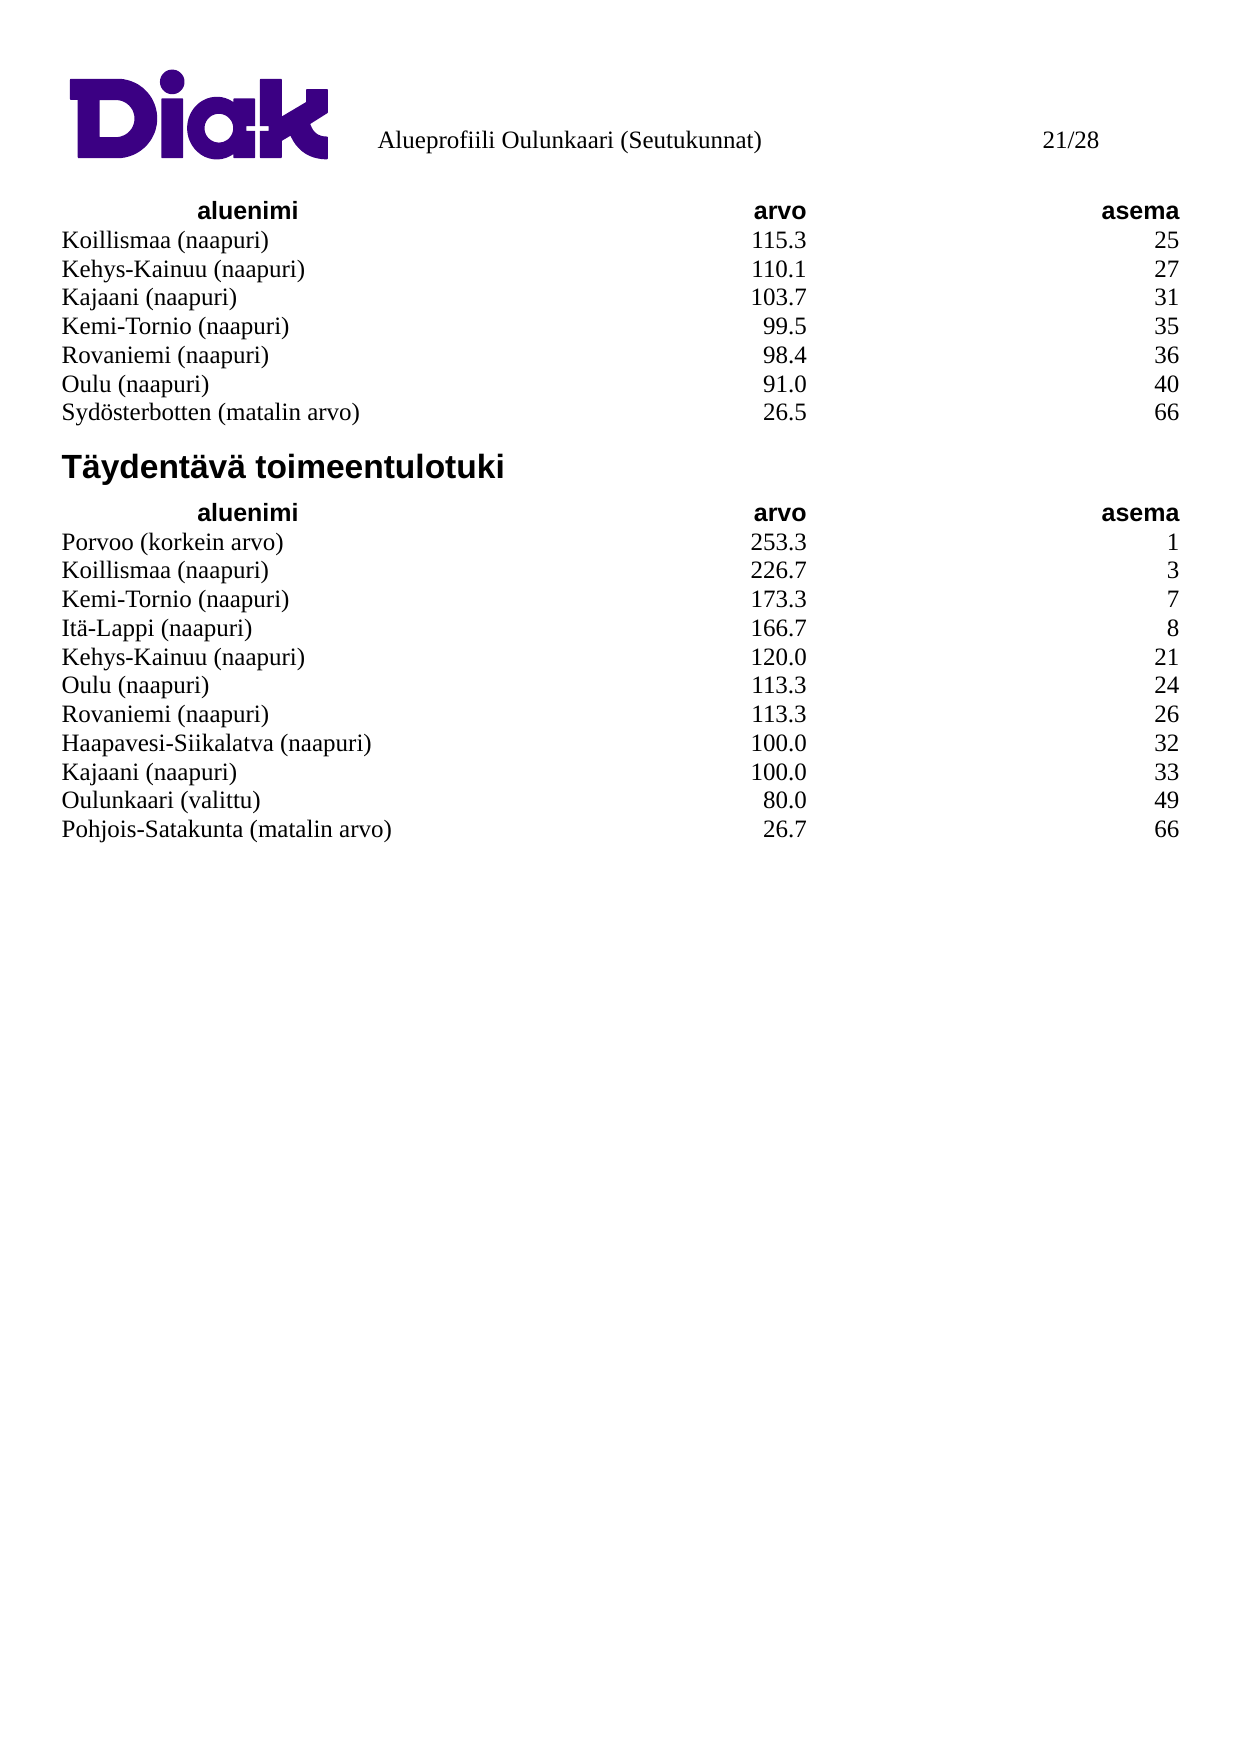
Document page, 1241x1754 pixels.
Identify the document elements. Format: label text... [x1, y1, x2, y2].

table_cell Oulunkaari (valittu) [61, 786, 434, 814]
table_cell 100.0 [434, 728, 806, 757]
table_cell 27 [806, 254, 1179, 282]
table_header aluenimi [61, 498, 434, 527]
table_header asema [806, 196, 1179, 225]
subtitle Täydentävä toimeentulotuki [61, 447, 1179, 486]
table_cell Kajaani (naapuri) [61, 757, 434, 786]
table_cell Haapavesi-Siikalatva (naapuri) [61, 728, 434, 757]
table_cell Sydösterbotten (matalin arvo) [61, 398, 434, 426]
table_cell Kehys-Kainuu (naapuri) [61, 254, 434, 282]
table_cell 32 [806, 728, 1179, 757]
table_cell 26.5 [434, 398, 806, 426]
table_cell 33 [806, 757, 1179, 786]
table_cell 98.4 [434, 340, 806, 369]
table_cell Pohjois-Satakunta (matalin arvo) [61, 814, 434, 843]
table_cell 226.7 [434, 556, 806, 584]
table_cell 8 [806, 613, 1179, 642]
table_cell 253.3 [434, 527, 806, 556]
table_header arvo [434, 196, 806, 225]
table_cell Rovaniemi (naapuri) [61, 340, 434, 369]
table_cell 66 [806, 814, 1179, 843]
table_cell Kemi-Tornio (naapuri) [61, 584, 434, 613]
table_cell 24 [806, 671, 1179, 699]
table_cell 21 [806, 642, 1179, 671]
table_cell 66 [806, 398, 1179, 426]
table_cell 3 [806, 556, 1179, 584]
table_cell 35 [806, 311, 1179, 340]
table_cell 31 [806, 283, 1179, 311]
table_cell Itä-Lappi (naapuri) [61, 613, 434, 642]
table_cell Kajaani (naapuri) [61, 283, 434, 311]
table_cell 99.5 [434, 311, 806, 340]
table_cell 115.3 [434, 225, 806, 254]
table_header asema [806, 498, 1179, 527]
table_cell 26.7 [434, 814, 806, 843]
table_cell Koillismaa (naapuri) [61, 556, 434, 584]
table_cell 26 [806, 699, 1179, 728]
table_cell 91.0 [434, 369, 806, 397]
table_cell 173.3 [434, 584, 806, 613]
table_cell Koillismaa (naapuri) [61, 225, 434, 254]
table_cell 40 [806, 369, 1179, 397]
table_cell 113.3 [434, 671, 806, 699]
table_cell Kehys-Kainuu (naapuri) [61, 642, 434, 671]
table_cell 103.7 [434, 283, 806, 311]
table_cell Oulu (naapuri) [61, 369, 434, 397]
table_cell Kemi-Tornio (naapuri) [61, 311, 434, 340]
table_header aluenimi [61, 196, 434, 225]
table_cell Porvoo (korkein arvo) [61, 527, 434, 556]
table_cell 80.0 [434, 786, 806, 814]
table_cell 49 [806, 786, 1179, 814]
table_cell 25 [806, 225, 1179, 254]
table_cell Oulu (naapuri) [61, 671, 434, 699]
table_header arvo [434, 498, 806, 527]
table_cell 1 [806, 527, 1179, 556]
table_cell 36 [806, 340, 1179, 369]
table_cell 113.3 [434, 699, 806, 728]
table_cell 7 [806, 584, 1179, 613]
table_cell 120.0 [434, 642, 806, 671]
table_cell 166.7 [434, 613, 806, 642]
table_cell 100.0 [434, 757, 806, 786]
table_cell 110.1 [434, 254, 806, 282]
table_cell Rovaniemi (naapuri) [61, 699, 434, 728]
